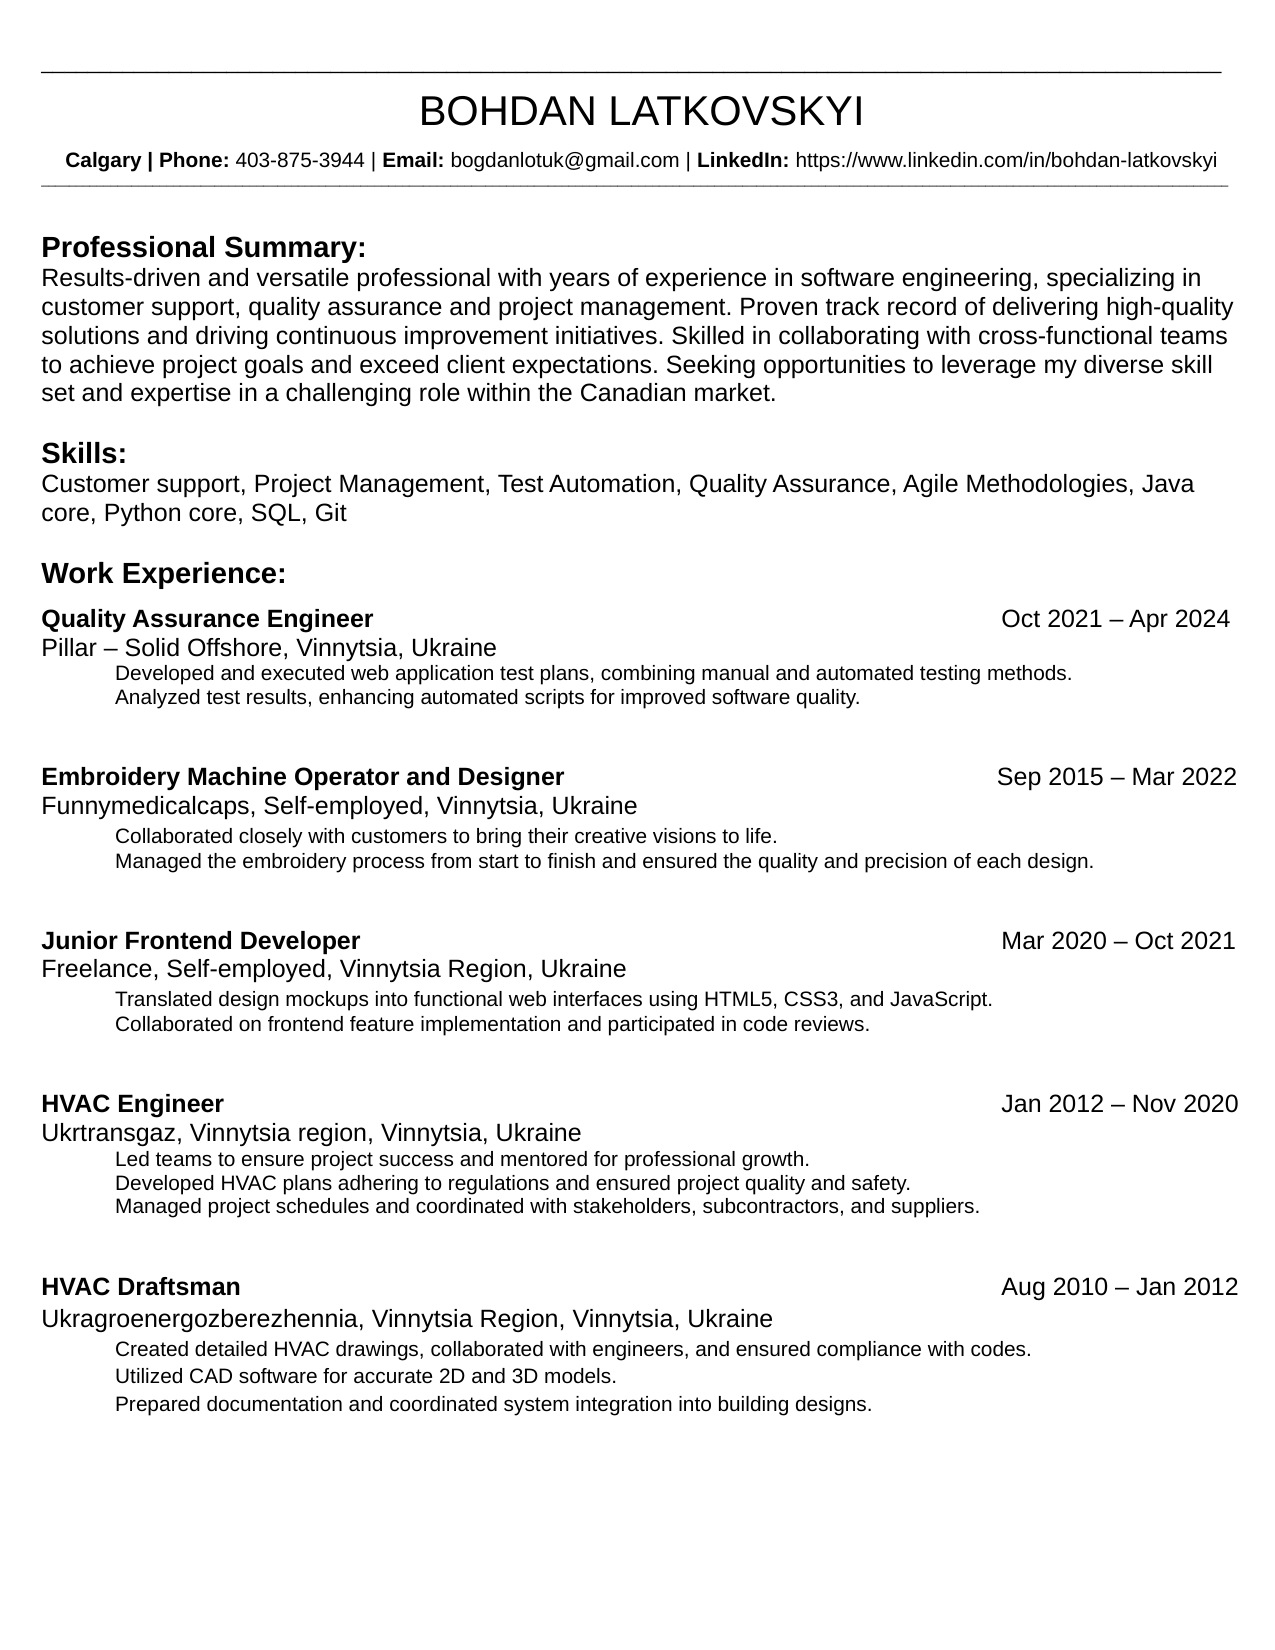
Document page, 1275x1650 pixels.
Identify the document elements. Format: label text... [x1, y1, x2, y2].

text Quality Assurance Engineer Oct 2021 – Apr 2024 Pillar – Solid Offshore, Vinnytsia, Ukraine Developed and executed web application test plans, combining manual and automated testing methods. Analyzed test results, enhancing automated scripts for improved software quality. [41, 604, 1242, 709]
text Embroidery Machine Operator and Designer Sep 2015 – Mar 2022 Funnymedicalcaps, Self-employed, Vinnytsia, Ukraine Collaborated closely with customers to bring their creative visions to life. Managed the embroidery process from start to finish and ensured the quality and precision of each design. [41, 762, 1242, 872]
text Skills: Customer support, Project Management, Test Automation, Quality Assurance, Agile Methodologies, Java core, Python core, SQL, Git Work Experience: [41, 436, 1242, 589]
text HVAC Engineer Jan 2012 – Nov 2020 Ukrtransgaz, Vinnytsia region, Vinnytsia, Ukraine Led teams to ensure project success and mentored for professional growth. Developed HVAC plans adhering to regulations and ensured project quality and safety. Managed project schedules and coordinated with stakeholders, subcontractors, and suppliers. [41, 1089, 1242, 1218]
text Calgary | Phone: 403-875-3944 | Email: bogdanlotuk@gmail.com | LinkedIn: https://www.linkedin.com/in/bohdan-latkovskyi [41, 148, 1242, 172]
text Professional Summary: Results-driven and versatile professional with years of experience in software engineering, specializing in customer support, quality assurance and project management. Proven track record of delivering high-quality solutions and driving continuous improvement initiatives. Skilled in collaborating with cross-functional teams to achieve project goals and exceed client expectations. Seeking opportunities to leverage my diverse skill set and expertise in a challenging role within the Canadian market. [41, 230, 1242, 407]
text BOHDAN LATKOVSKYI [41, 86, 1242, 134]
text Junior Frontend Developer Mar 2020 – Oct 2021 Freelance, Self-employed, Vinnytsia Region, Ukraine Translated design mockups into functional web interfaces using HTML5, CSS3, and JavaScript. Collaborated on frontend feature implementation and participated in code reviews. [41, 926, 1242, 1036]
text ______________________________________________________________________________________________________ [41, 50, 1242, 74]
text HVAC Draftsman Aug 2010 – Jan 2012 Ukragroenergozberezhennia, Vinnytsia Region, Vinnytsia, Ukraine Created detailed HVAC drawings, collaborated with engineers, and ensured compliance with codes. Utilized CAD software for accurate 2D and 3D models. Prepared documentation and coordinated system integration into building designs. [41, 1271, 1242, 1449]
text ___________________________________________________________________________________________________________________________________________________________________________ [41, 172, 1242, 187]
